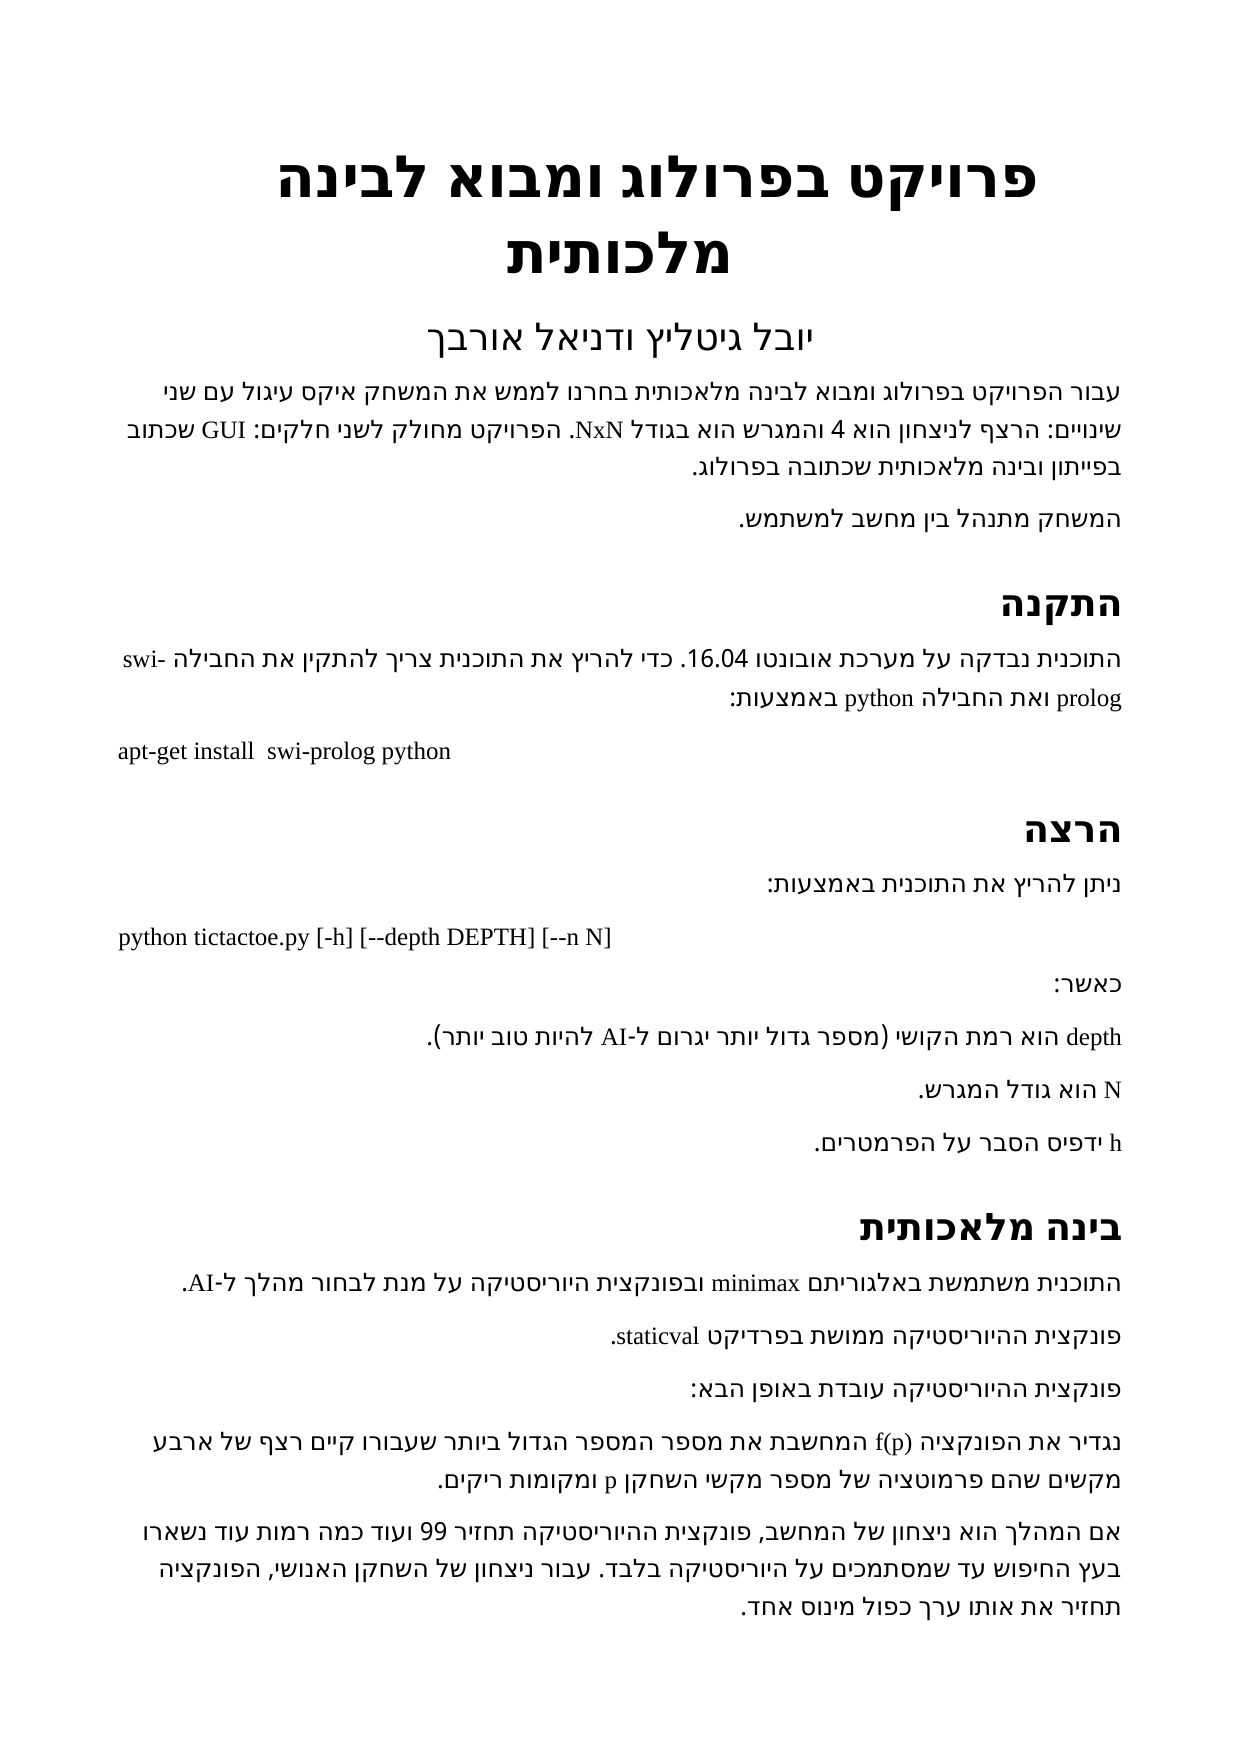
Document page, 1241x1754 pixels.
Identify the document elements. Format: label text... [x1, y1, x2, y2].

title פרויקט בפרולוג ומבוא לבינה מלכותית [118, 143, 1122, 298]
text python tictactoe.py [-h] [--depth DEPTH] [--n N] [118, 922, 1122, 951]
text N הוא גודל המגרש. [118, 1075, 1122, 1109]
text פונקצית ההיוריסטיקה עובדת באופן הבא: [118, 1374, 1122, 1407]
text h ידפיס הסבר על הפרמטרים. [118, 1128, 1122, 1162]
text אם המהלך הוא ניצחון של המחשב, פונקצית ההיוריסטיקה תחזיר 99 ועוד כמה רמות עוד נשארו בעץ החיפוש עד שמסתמכים על היוריסטיקה בלבד. עבור ניצחון של השחקן האנושי, הפונקציה תחזיר את אותו ערך כפול מינוס אחד. [118, 1518, 1122, 1625]
text ניתן להריץ את התוכנית באמצעות: [118, 870, 1122, 903]
text המשחק מתנהל בין מחשב למשתמש. [118, 505, 1122, 538]
text depth הוא רמת הקושי (מספר גדול יותר יגרום ל-AI להיות טוב יותר). [118, 1022, 1122, 1056]
text נגדיר את הפונקציה f(p) המחשבת את מספר המספר הגדול ביותר שעבורו קיים רצף של ארבע מקשים שהם פרמוטציה של מספר מקשי השחקן p ומקומות ריקים. [118, 1427, 1122, 1498]
text עבור הפרויקט בפרולוג ומבוא לבינה מלאכותית בחרנו לממש את המשחק איקס עיגול עם שני שינויים: הרצף לניצחון הוא 4 והמגרש הוא בגודל NxN. הפרויקט מחולק לשני חלקים: GUI שכתוב בפייתון ובינה מלאכותית שכתובה בפרולוג. [118, 378, 1122, 486]
subtitle יובל גיטליץ ודניאל אורבך [118, 316, 1122, 365]
text התוכנית משתמשת באלגוריתם minimax ובפונקצית היוריסטיקה על מנת לבחור מהלך ל-AI. [118, 1268, 1122, 1302]
subtitle התקנה [118, 582, 1122, 632]
subtitle בינה מלאכותית [118, 1206, 1122, 1256]
text כאשר: [118, 970, 1122, 1003]
text apt-get install swi-prolog python [118, 736, 1122, 764]
subtitle הרצה [118, 808, 1122, 858]
text פונקצית ההיוריסטיקה ממושת בפרדיקט staticval. [118, 1321, 1122, 1355]
text התוכנית נבדקה על מערכת אובונטו 16.04. כדי להריץ את התוכנית צריך להתקין את החבילה swi-prolog ואת החבילה python באמצעות: [118, 644, 1122, 716]
